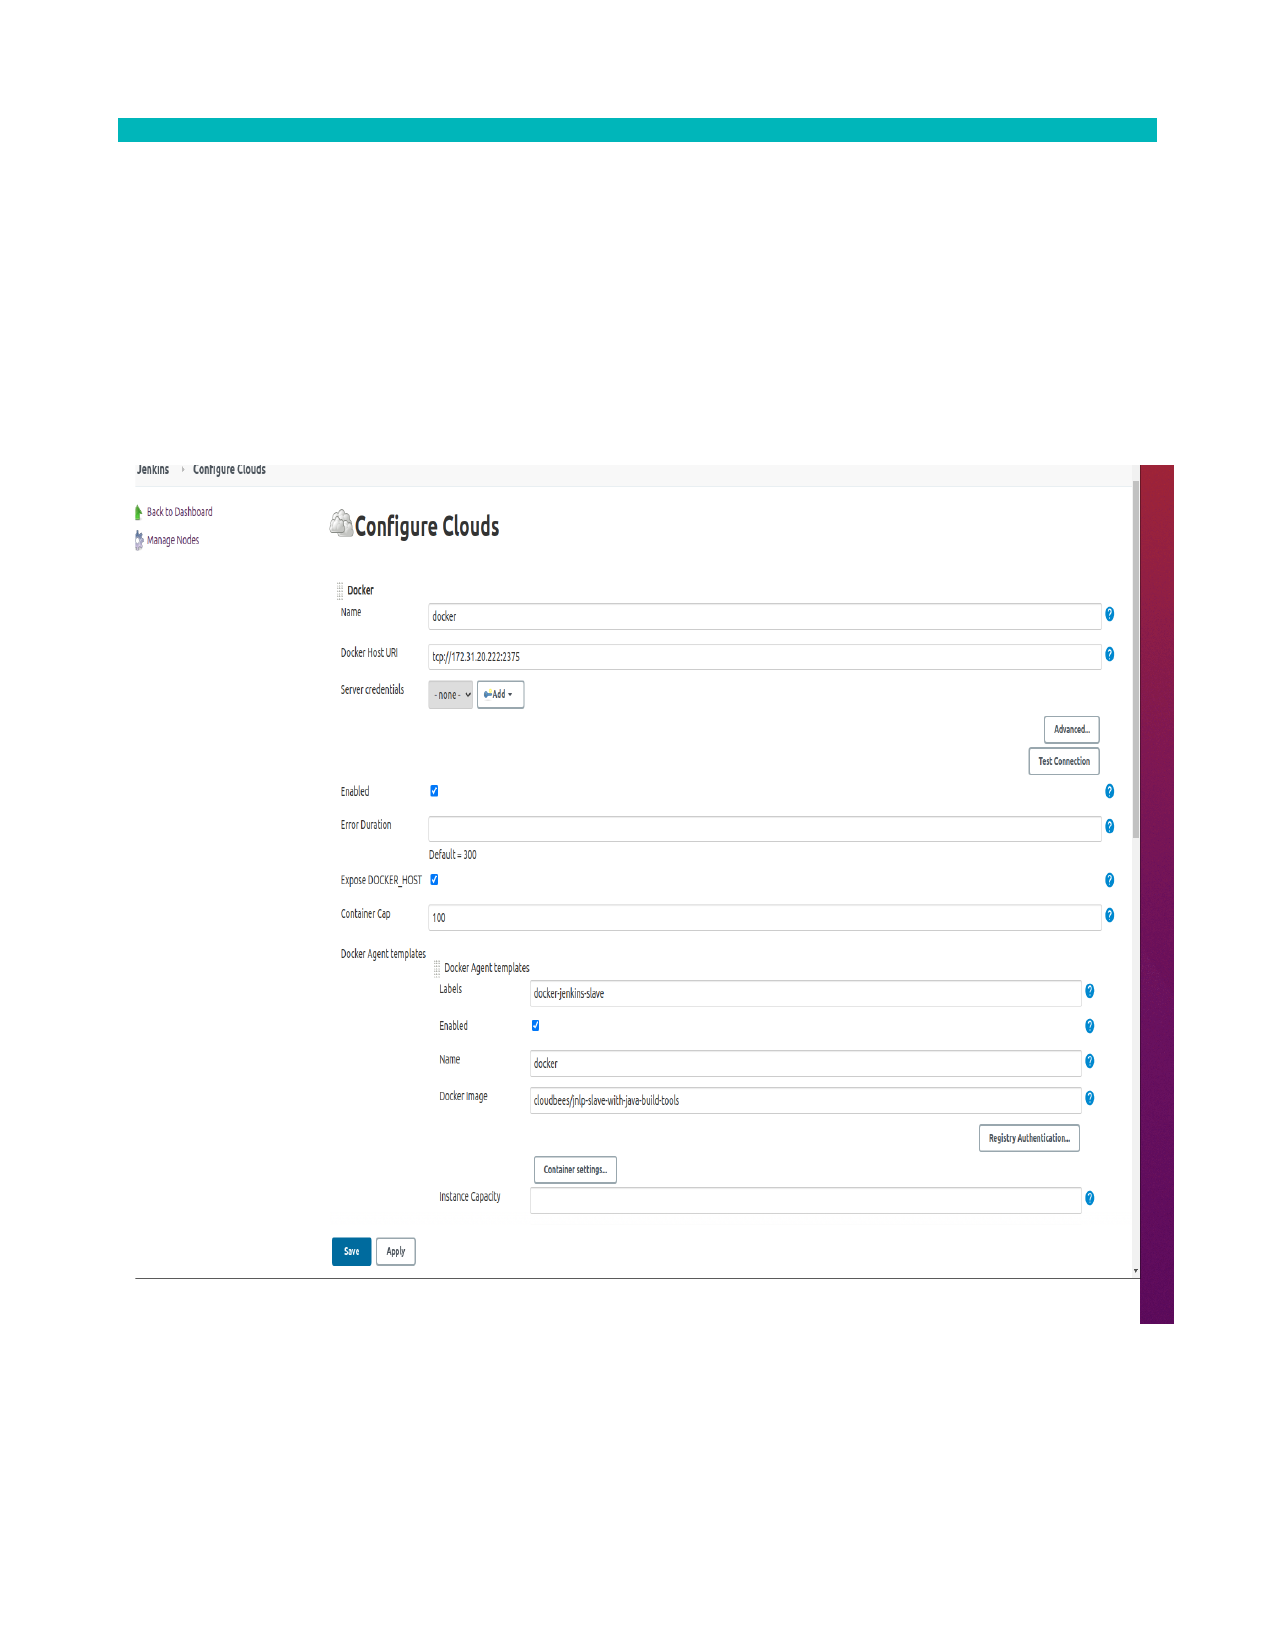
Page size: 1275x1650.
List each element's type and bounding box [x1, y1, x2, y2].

picture [135, 465, 1174, 1324]
